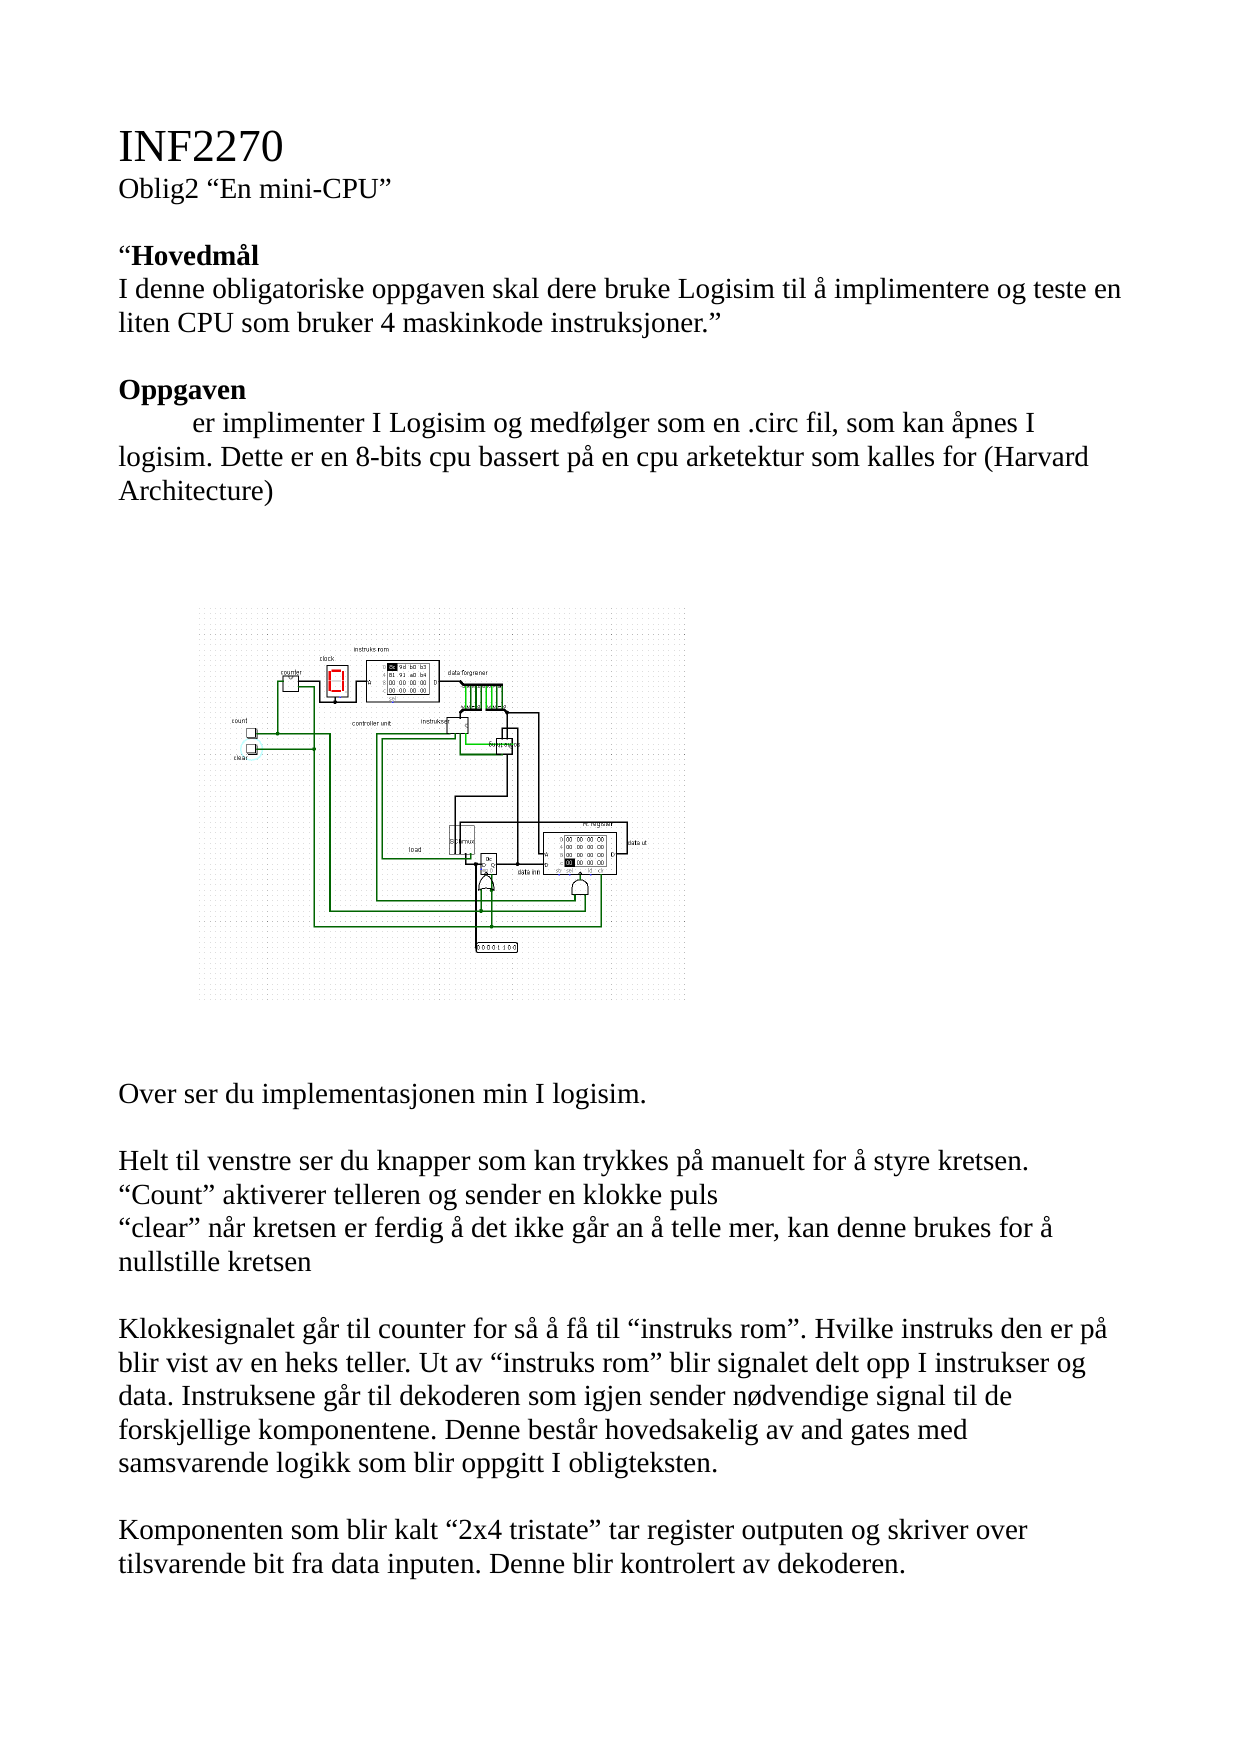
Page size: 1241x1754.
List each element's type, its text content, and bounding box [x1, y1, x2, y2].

text I denne obligatoriske oppgaven skal dere bruke Logisim til å implimentere og teste en liten CPU som bruker 4 maskinkode instruksjoner.” [118, 271, 1122, 338]
text “clear” når kretsen er ferdig å det ikke går an å telle mer, kan denne brukes for å nullstille kretsen [118, 1211, 1122, 1278]
text Over ser du implementasjonen min I logisim. [118, 1076, 1122, 1110]
text er implimenter I Logisim og medfølger som en .circ fil, som kan åpnes I logisim. Dette er en 8-bits cpu bassert på en cpu arketektur som kalles for (Harvard Architecture) [118, 406, 1122, 506]
text “Hovedmål [118, 238, 1122, 271]
text INF2270 [118, 118, 1122, 171]
text Komponenten som blir kalt “2x4 tristate” tar register outputen og skriver over tilsvarende bit fra data inputen. Denne blir kontrolert av dekoderen. [118, 1512, 1122, 1579]
text Oblig2 “En mini-CPU” [118, 171, 1122, 204]
picture [195, 606, 512, 1003]
text Oppgaven [118, 372, 1122, 406]
text Klokkesignalet går til counter for så å få til “instruks rom”. Hvilke instruks den er på blir vist av en heks teller. Ut av “instruks rom” blir signalet delt opp I instrukser og data. Instruksene går til dekoderen som igjen sender nødvendige signal til de forskjellige komponentene. Denne består hovedsakelig av and gates med samsvarende logikk som blir oppgitt I obligteksten. [118, 1311, 1122, 1479]
text Helt til venstre ser du knapper som kan trykkes på manuelt for å styre kretsen. “Count” aktiverer telleren og sender en klokke puls [118, 1143, 1122, 1211]
